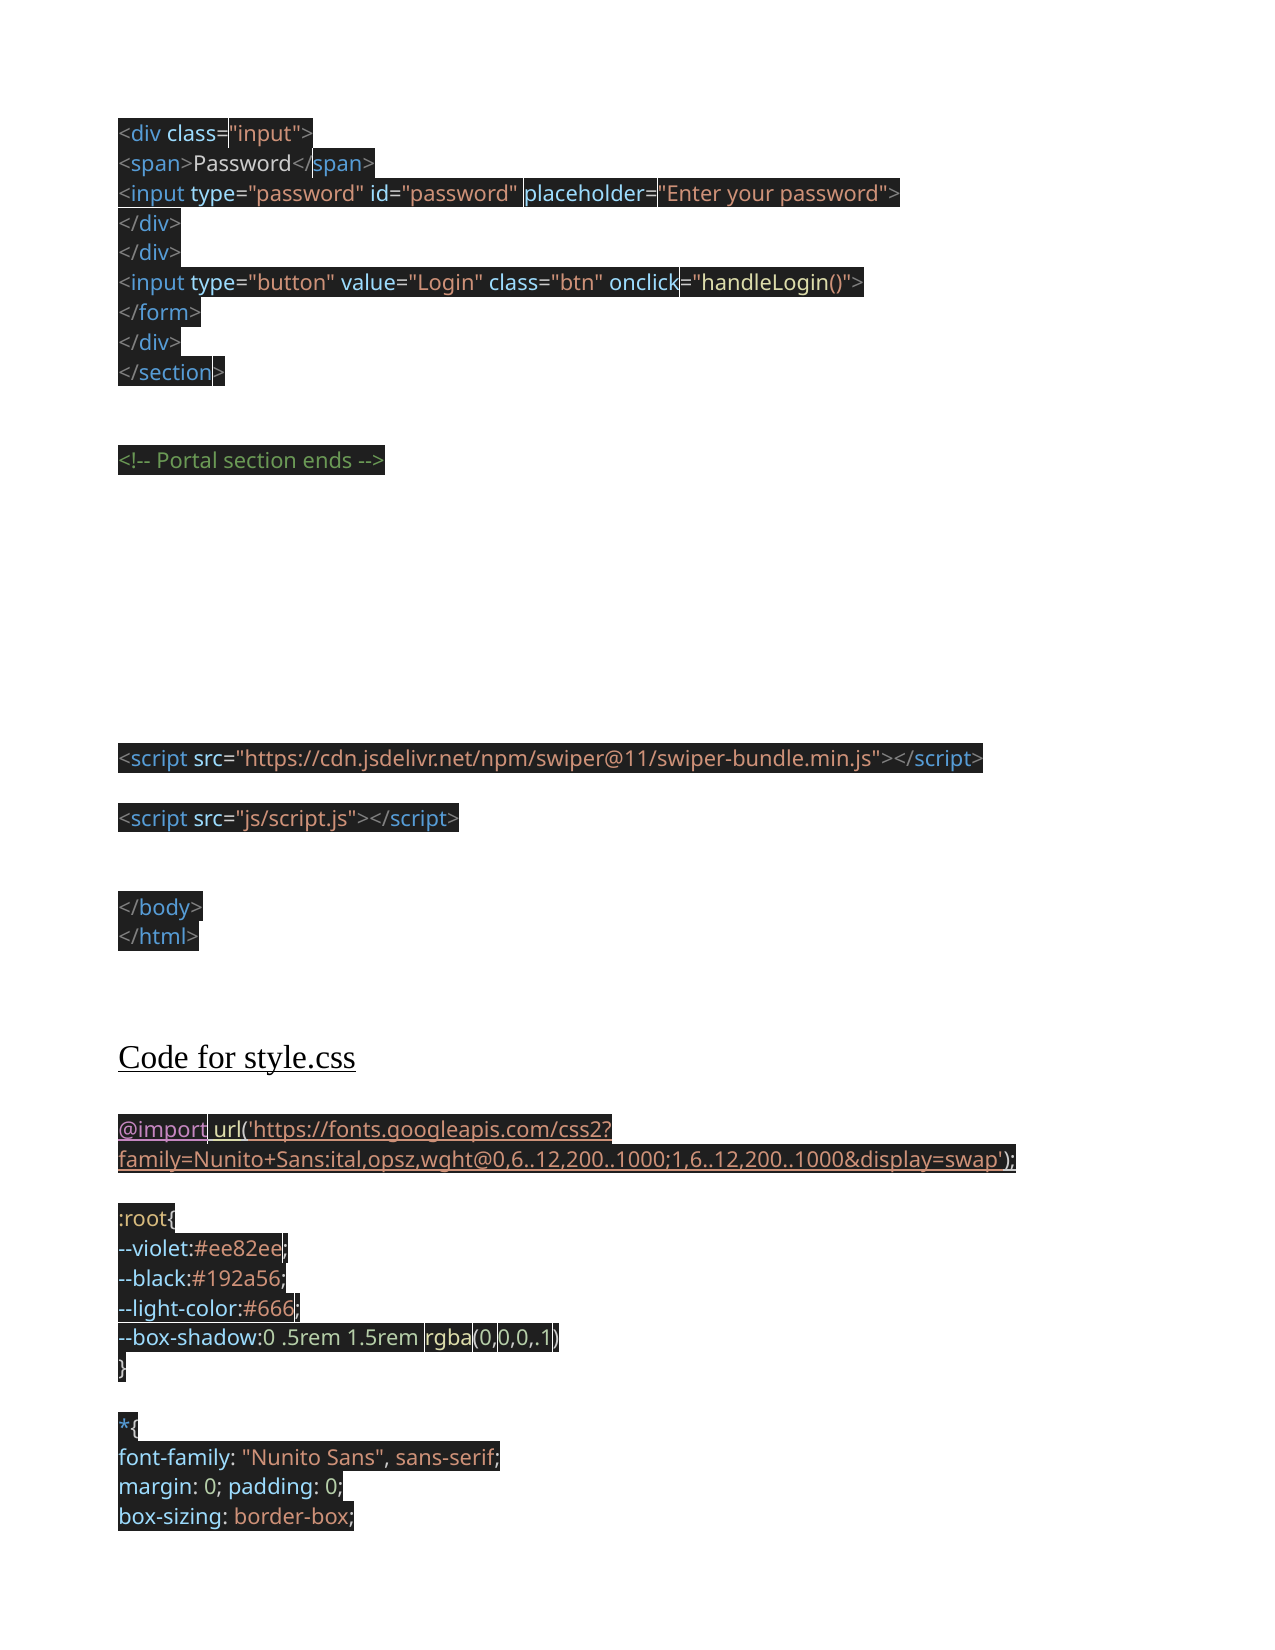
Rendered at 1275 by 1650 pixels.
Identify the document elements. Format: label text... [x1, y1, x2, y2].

text box-sizing: border-box; [118, 1501, 1157, 1531]
text </div> [118, 327, 1157, 356]
text <script src="https://cdn.jsdelivr.net/npm/swiper@11/swiper-bundle.min.js"></script> [118, 743, 1157, 773]
text <span>Password</span> [118, 148, 1157, 178]
text <div class="input"> [118, 118, 1157, 148]
text </section> [118, 356, 1157, 386]
text :root{ [118, 1203, 1157, 1233]
text <script src="js/script.js"></script> [118, 802, 1157, 832]
text font-family: "Nunito Sans", sans-serif; [118, 1441, 1157, 1471]
text <input type="password" id="password" placeholder="Enter your password"> [118, 178, 1157, 207]
text } [118, 1352, 1157, 1382]
text --light-color:#666; [118, 1293, 1157, 1322]
text @import url('https://fonts.googleapis.com/css2?family=Nunito+Sans:ital,opsz,wght@0,6..12,200..1000;1,6..12,200..1000&display=swap'); [118, 1114, 1157, 1173]
text --black:#192a56; [118, 1263, 1157, 1293]
text </div> [118, 207, 1157, 237]
text </body> [118, 891, 1157, 921]
text </div> [118, 237, 1157, 267]
text *{ [118, 1412, 1157, 1441]
text Code for style.css [118, 1037, 1157, 1076]
text <!-- Portal section ends --> [118, 445, 1157, 475]
text --violet:#ee82ee; [118, 1233, 1157, 1263]
text </form> [118, 297, 1157, 327]
text <input type="button" value="Login" class="btn" onclick="handleLogin()"> [118, 267, 1157, 297]
text margin: 0; padding: 0; [118, 1471, 1157, 1501]
text --box-shadow:0 .5rem 1.5rem rgba(0,0,0,.1) [118, 1322, 1157, 1352]
text </html> [118, 921, 1157, 951]
